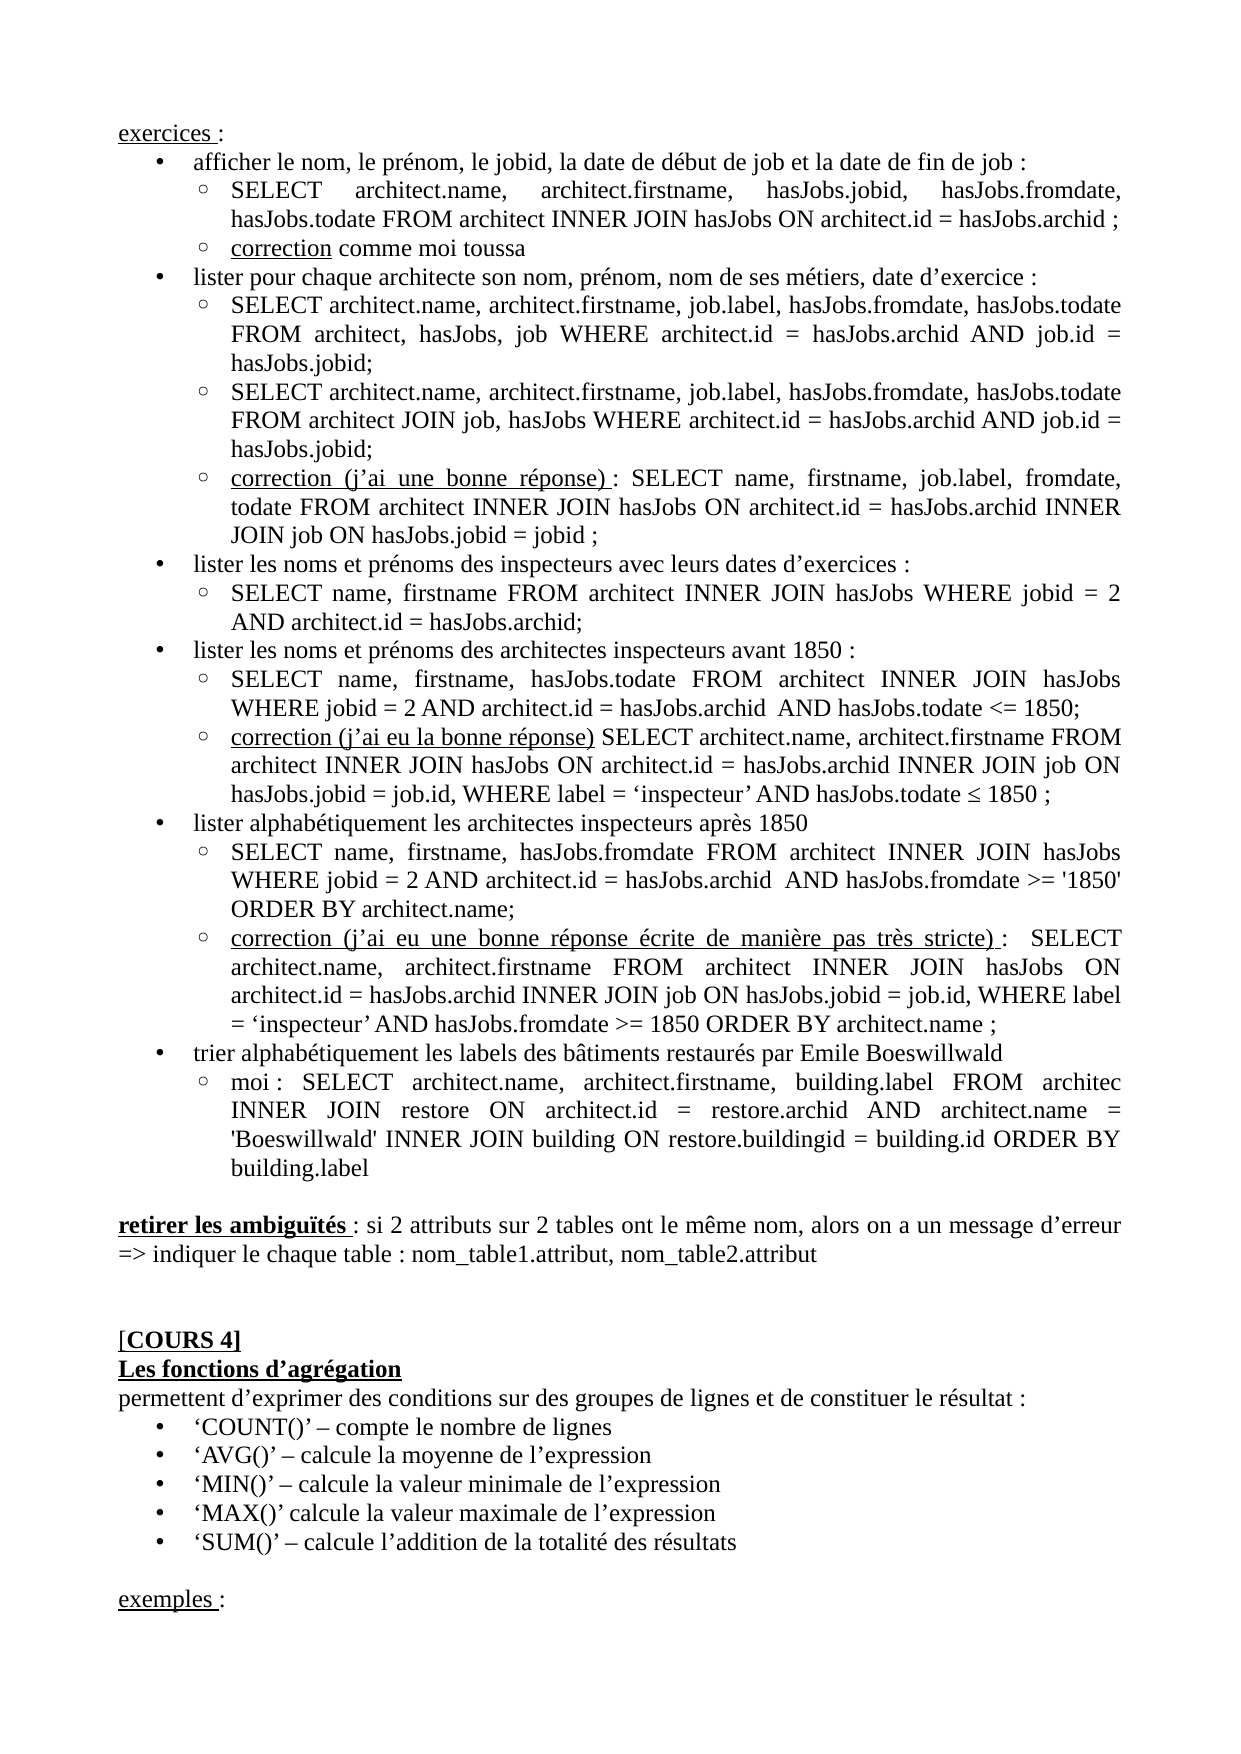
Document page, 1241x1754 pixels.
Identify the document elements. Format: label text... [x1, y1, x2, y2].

list ‘COUNT()’ – compte le nombre de lignes [156, 1412, 1122, 1441]
list ‘SUM()’ – calcule l’addition de la totalité des résultats [156, 1527, 1122, 1556]
list lister les noms et prénoms des inspecteurs avec leurs dates d’exercices : [156, 549, 1122, 578]
text [COURS 4] [118, 1326, 1122, 1354]
list correction (j’ai eu la bonne réponse) SELECT architect.name, architect.firstname FROM architect INNER JOIN hasJobs ON architect.id = hasJobs.archid INNER JOIN job ON hasJobs.jobid = job.id, WHERE label = ‘inspecteur’ AND hasJobs.todate ≤ 1850 ; [193, 722, 1122, 808]
text Les fonctions d’agrégation [118, 1354, 1122, 1383]
list lister alphabétiquement les architectes inspecteurs après 1850 [156, 808, 1122, 837]
list moi : SELECT architect.name, architect.firstname, building.label FROM architec INNER JOIN restore ON architect.id = restore.archid AND architect.name = 'Boeswillwald' INNER JOIN building ON restore.buildingid = building.id ORDER BY building.label [193, 1067, 1122, 1182]
list correction (j’ai une bonne réponse) : SELECT name, firstname, job.label, fromdate, todate FROM architect INNER JOIN hasJobs ON architect.id = hasJobs.archid INNER JOIN job ON hasJobs.jobid = jobid ; [193, 463, 1122, 549]
list ‘MAX()’ calcule la valeur maximale de l’expression [156, 1498, 1122, 1527]
list SELECT name, firstname, hasJobs.fromdate FROM architect INNER JOIN hasJobs WHERE jobid = 2 AND architect.id = hasJobs.archid AND hasJobs.fromdate >= '1850' ORDER BY architect.name; [193, 837, 1122, 923]
list SELECT architect.name, architect.firstname, job.label, hasJobs.fromdate, hasJobs.todate FROM architect JOIN job, hasJobs WHERE architect.id = hasJobs.archid AND job.id = hasJobs.jobid; [193, 377, 1122, 463]
list correction (j’ai eu une bonne réponse écrite de manière pas très stricte) : SELECT architect.name, architect.firstname FROM architect INNER JOIN hasJobs ON architect.id = hasJobs.archid INNER JOIN job ON hasJobs.jobid = job.id, WHERE label = ‘inspecteur’ AND hasJobs.fromdate >= 1850 ORDER BY architect.name ; [193, 923, 1122, 1038]
list SELECT name, firstname FROM architect INNER JOIN hasJobs WHERE jobid = 2 AND architect.id = hasJobs.archid; [193, 578, 1122, 636]
list lister les noms et prénoms des architectes inspecteurs avant 1850 : [156, 636, 1122, 664]
list SELECT architect.name, architect.firstname, hasJobs.jobid, hasJobs.fromdate, hasJobs.todate FROM architect INNER JOIN hasJobs ON architect.id = hasJobs.archid ; [193, 176, 1122, 233]
list trier alphabétiquement les labels des bâtiments restaurés par Emile Boeswillwald [156, 1038, 1122, 1067]
list afficher le nom, le prénom, le jobid, la date de début de job et la date de fin de job : [156, 147, 1122, 176]
list lister pour chaque architecte son nom, prénom, nom de ses métiers, date d’exercice : [156, 262, 1122, 291]
text retirer les ambiguïtés : si 2 attributs sur 2 tables ont le même nom, alors on a un message d’erreur => indiquer le chaque table : nom_table1.attribut, nom_table2.attribut [118, 1211, 1122, 1268]
list SELECT name, firstname, hasJobs.todate FROM architect INNER JOIN hasJobs WHERE jobid = 2 AND architect.id = hasJobs.archid AND hasJobs.todate <= 1850; [193, 664, 1122, 722]
list SELECT architect.name, architect.firstname, job.label, hasJobs.fromdate, hasJobs.todate FROM architect, hasJobs, job WHERE architect.id = hasJobs.archid AND job.id = hasJobs.jobid; [193, 291, 1122, 377]
list ‘AVG()’ – calcule la moyenne de l’expression [156, 1441, 1122, 1469]
list correction comme moi toussa [193, 233, 1122, 262]
text permettent d’exprimer des conditions sur des groupes de lignes et de constituer le résultat : [118, 1383, 1122, 1412]
text exemples : [118, 1584, 1122, 1613]
text exercices : [118, 118, 1122, 147]
list ‘MIN()’ – calcule la valeur minimale de l’expression [156, 1469, 1122, 1498]
